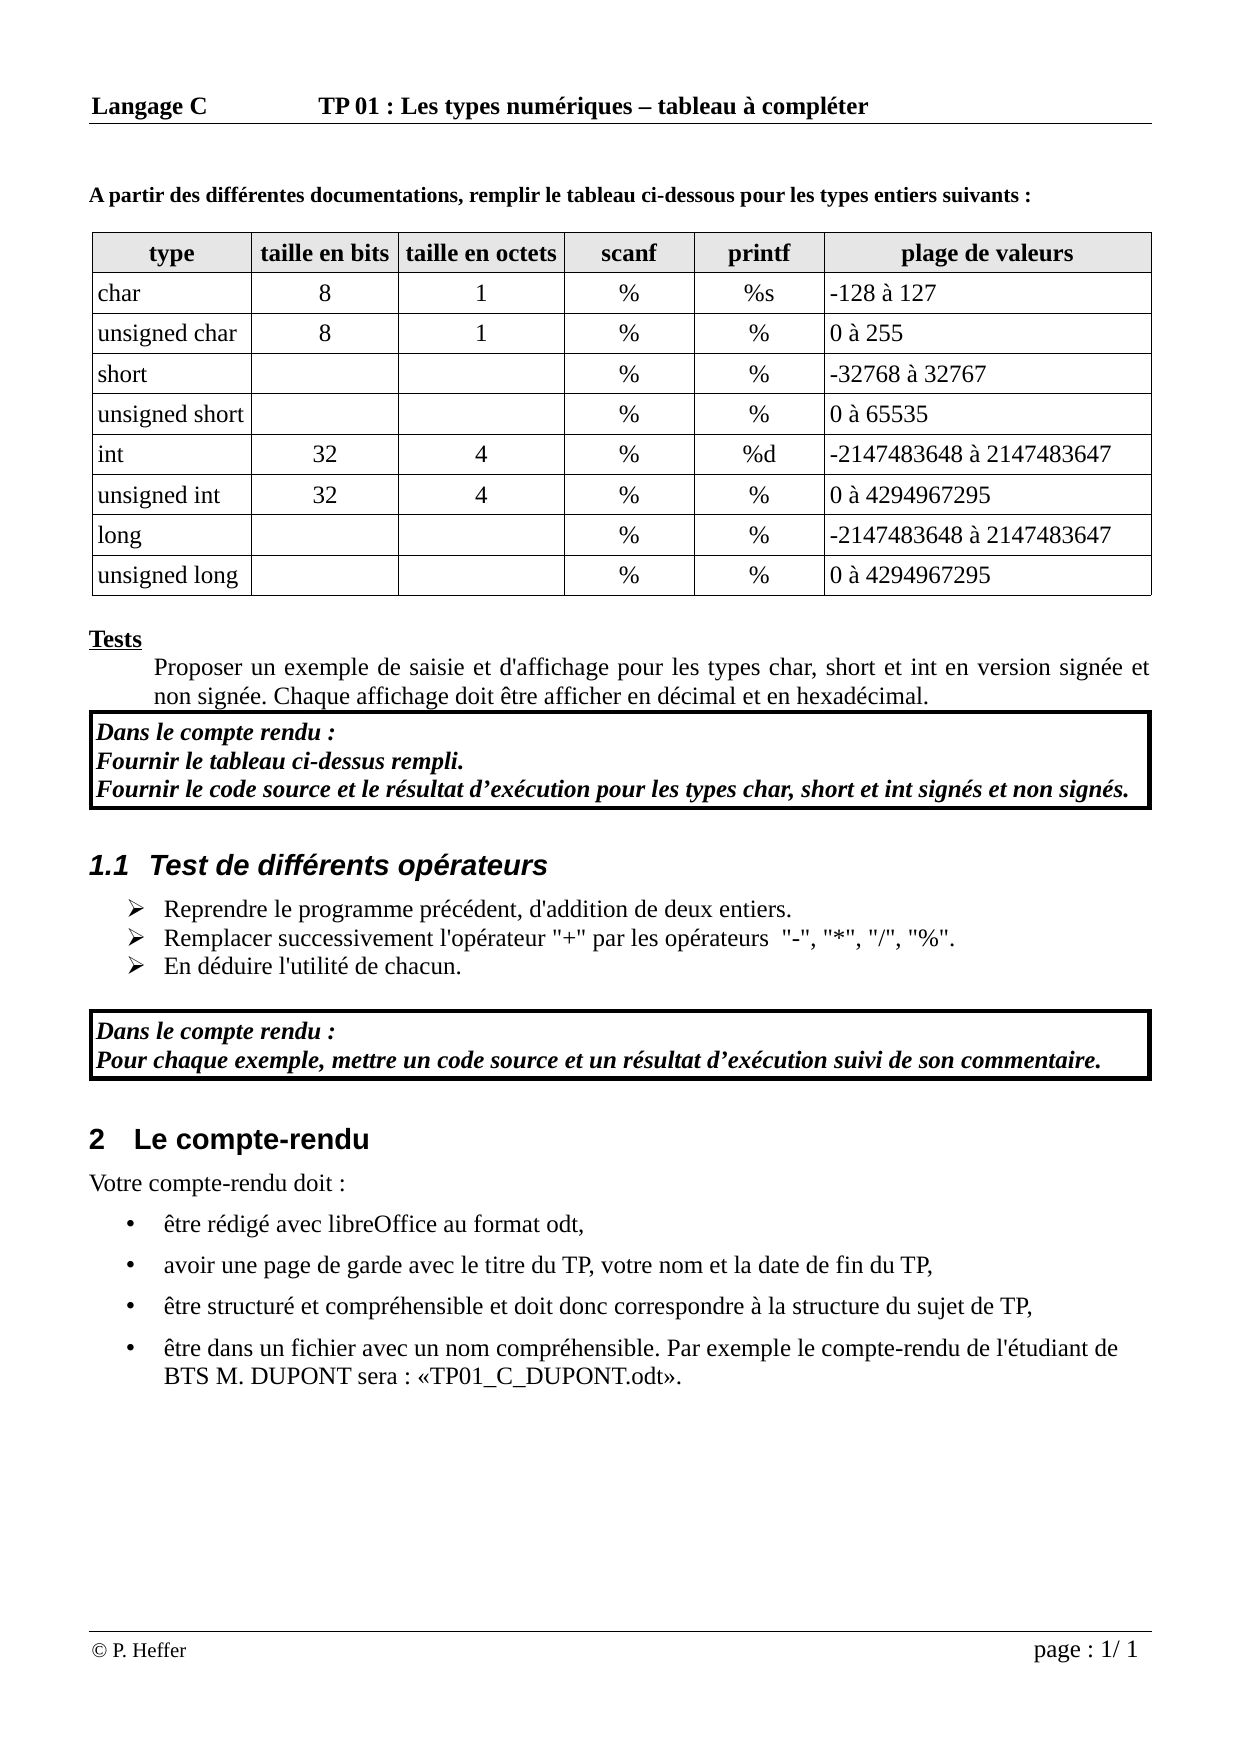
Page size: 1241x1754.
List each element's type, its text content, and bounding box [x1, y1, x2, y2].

text Proposer un exemple de saisie et d'affichage pour les types char, short et int en version signée et non signée. Chaque affichage doit être afficher en décimal et en hexadécimal. [153, 652, 1152, 710]
table_cell int [93, 435, 251, 474]
table_cell % [565, 556, 694, 595]
table_cell -128 à 127 [825, 273, 1151, 313]
table_cell -2147483648 à 2147483647 [825, 515, 1151, 554]
table_cell %d [695, 435, 824, 474]
table_cell 32 [252, 475, 398, 514]
text Dans le compte rendu : [93, 714, 1147, 739]
text Tests [88, 624, 1152, 652]
table_cell [252, 354, 398, 393]
table_header printf [695, 233, 824, 272]
table_cell [399, 354, 564, 393]
table_cell % [565, 314, 694, 353]
table_cell 1 [399, 273, 564, 313]
table_cell [252, 515, 398, 554]
table_cell 4 [399, 475, 564, 514]
table_cell 0 à 255 [825, 314, 1151, 353]
table_cell % [565, 273, 694, 313]
text Dans le compte rendu : [93, 1013, 1147, 1038]
list être dans un fichier avec un nom compréhensible. Par exemple le compte-rendu de l'étudiant de BTS M. DUPONT sera : «TP01_C_DUPONT.odt». [126, 1333, 1152, 1390]
list Remplacer successivement l'opérateur "+" par les opérateurs "-", "*", "/", "%". [126, 923, 1152, 951]
table_cell % [565, 435, 694, 474]
table_cell unsigned short [93, 394, 251, 433]
list En déduire l'utilité de chacun. [126, 951, 1152, 980]
list être rédigé avec libreOffice au format odt, [126, 1209, 1152, 1238]
table_cell 8 [252, 273, 398, 313]
table_header taille en bits [252, 233, 398, 272]
table_header taille en octets [399, 233, 564, 272]
text Fournir le code source et le résultat d’exécution pour les types char, short et int signés et non signés. [93, 767, 1147, 806]
table_cell % [565, 394, 694, 433]
table_header scanf [565, 233, 694, 272]
table_cell 0 à 65535 [825, 394, 1151, 433]
table_cell [252, 394, 398, 433]
table_cell [399, 556, 564, 595]
table_cell -2147483648 à 2147483647 [825, 435, 1151, 474]
text Fournir le tableau ci-dessus rempli. [93, 739, 1147, 767]
table_cell % [695, 314, 824, 353]
table_cell % [695, 556, 824, 595]
table_header plage de valeurs [825, 233, 1151, 272]
table_cell 8 [252, 314, 398, 353]
table_cell % [565, 515, 694, 554]
table_cell unsigned char [93, 314, 251, 353]
table_cell % [565, 354, 694, 393]
table_cell short [93, 354, 251, 393]
subtitle Test de différents opérateurs [88, 848, 1152, 881]
table_cell -32768 à 32767 [825, 354, 1151, 393]
table_cell char [93, 273, 251, 313]
table_cell [399, 394, 564, 433]
table_cell unsigned long [93, 556, 251, 595]
table_cell %s [695, 273, 824, 313]
table_cell 4 [399, 435, 564, 474]
list être structuré et compréhensible et doit donc correspondre à la structure du sujet de TP, [126, 1291, 1152, 1320]
table_cell 0 à 4294967295 [825, 475, 1151, 514]
table_cell 32 [252, 435, 398, 474]
table_cell % [565, 475, 694, 514]
subtitle Le compte-rendu [88, 1122, 1152, 1155]
table_cell % [695, 515, 824, 554]
table_cell 0 à 4294967295 [825, 556, 1151, 595]
table_cell % [695, 394, 824, 433]
table_cell long [93, 515, 251, 554]
table_cell unsigned int [93, 475, 251, 514]
list avoir une page de garde avec le titre du TP, votre nom et la date de fin du TP, [126, 1250, 1152, 1279]
text Pour chaque exemple, mettre un code source et un résultat d’exécution suivi de son commentaire. [93, 1038, 1147, 1076]
table_header type [93, 233, 251, 272]
table_cell 1 [399, 314, 564, 353]
list Reprendre le programme précédent, d'addition de deux entiers. [126, 894, 1152, 923]
text A partir des différentes documentations, remplir le tableau ci-dessous pour les types entiers suivants : [88, 182, 1152, 207]
table_cell % [695, 354, 824, 393]
text Votre compte-rendu doit : [88, 1168, 1152, 1196]
table_cell % [695, 475, 824, 514]
table_cell [252, 556, 398, 595]
table_cell [399, 515, 564, 554]
